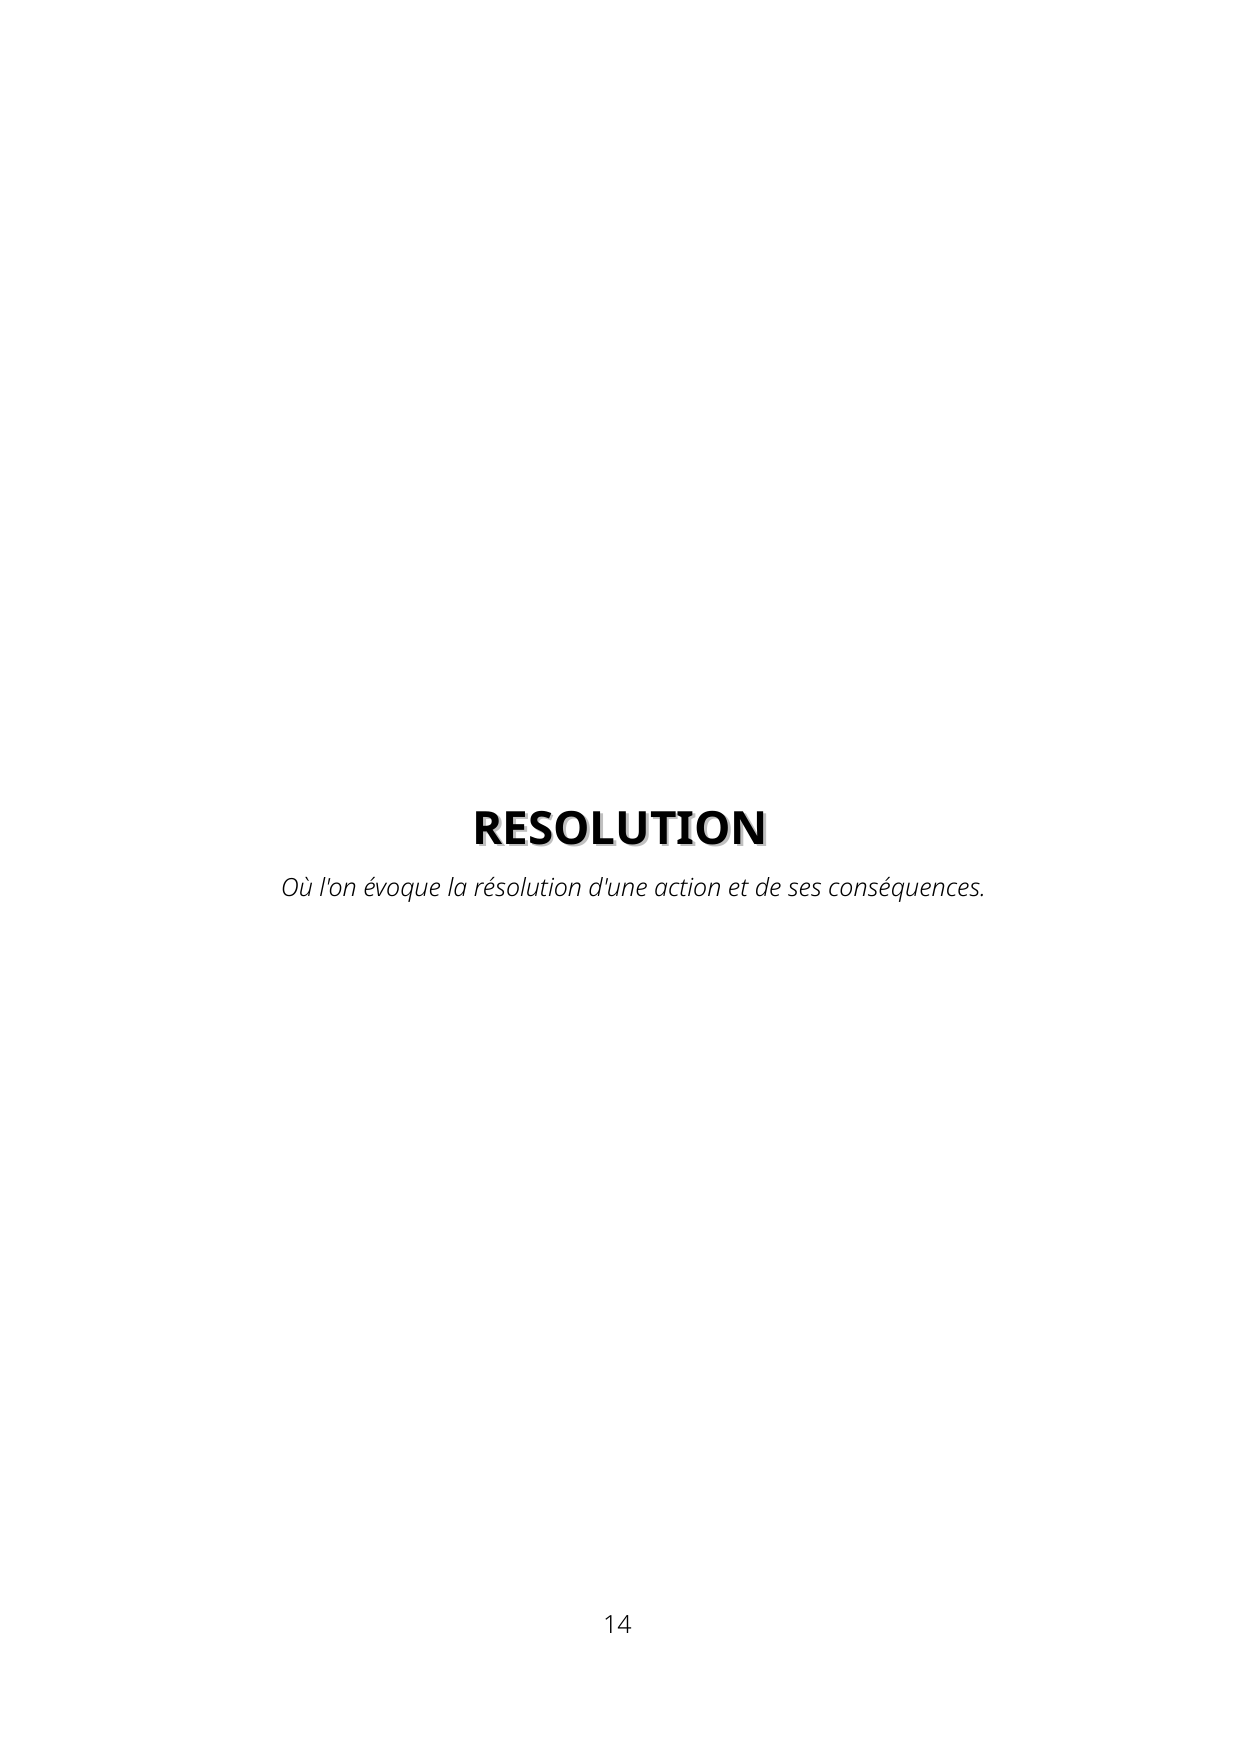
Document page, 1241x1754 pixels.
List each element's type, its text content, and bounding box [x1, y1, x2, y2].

text Où l'on évoque la résolution d'une action et de ses conséquences. [183, 869, 1057, 903]
subtitle Resolution [183, 795, 1057, 858]
